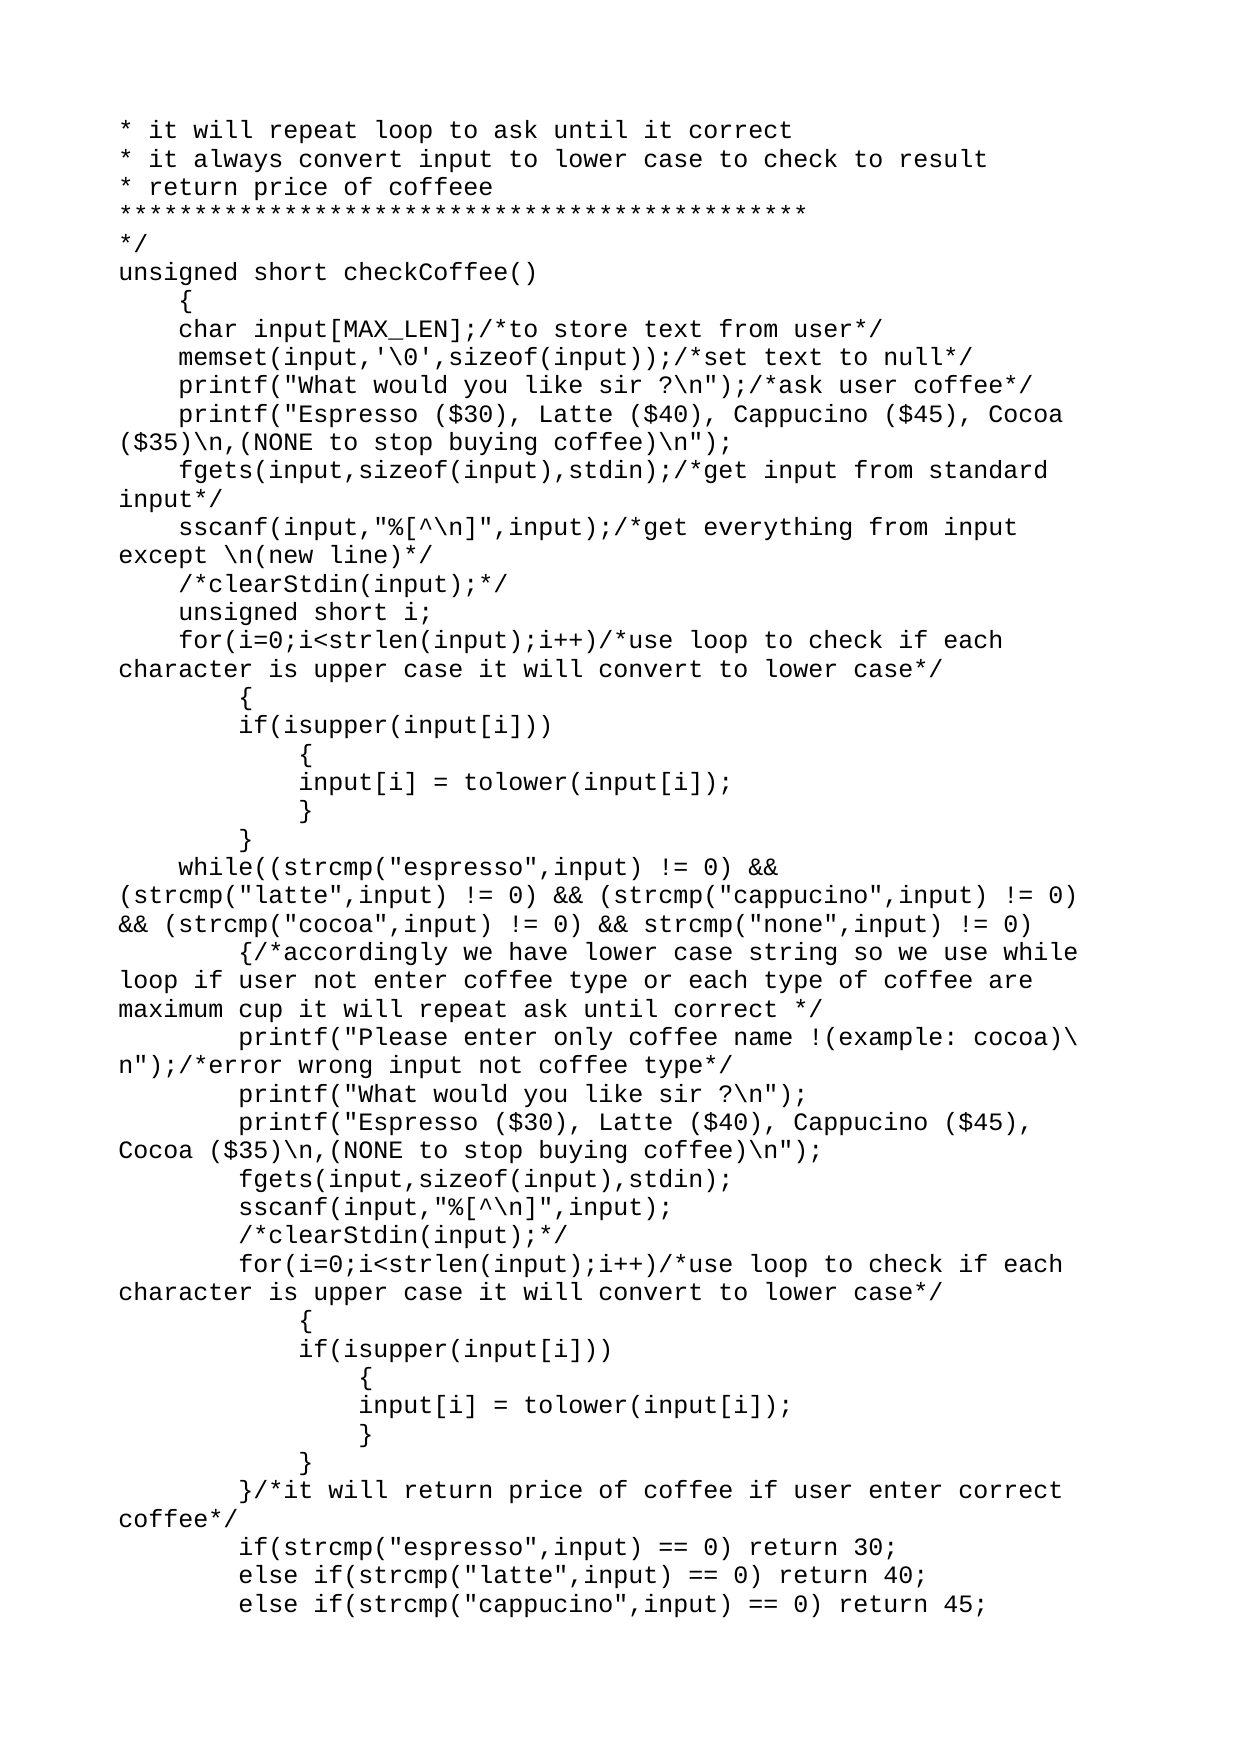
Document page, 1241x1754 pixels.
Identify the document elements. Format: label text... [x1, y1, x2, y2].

subtitle printf("Please enter only coffee name !(example: cocoa)\n");/*error wrong input not coffee type*/ [118, 1025, 1122, 1081]
subtitle if(isupper(input[i])) [118, 1336, 1122, 1365]
subtitle } [118, 1421, 1122, 1450]
subtitle { [118, 1308, 1122, 1336]
subtitle fgets(input,sizeof(input),stdin);/*get input from standard input*/ [118, 458, 1122, 515]
subtitle } [118, 1450, 1122, 1478]
subtitle /*clearStdin(input);*/ [118, 571, 1122, 600]
subtitle printf("Espresso ($30), Latte ($40), Cappucino ($45), Cocoa ($35)\n,(NONE to stop buying coffee)\n"); [118, 401, 1122, 458]
subtitle char input[MAX_LEN];/*to store text from user*/ [118, 316, 1122, 345]
subtitle if(strcmp("espresso",input) == 0) return 30; [118, 1535, 1122, 1563]
subtitle printf("What would you like sir ?\n"); [118, 1081, 1122, 1110]
subtitle printf("Espresso ($30), Latte ($40), Cappucino ($45), Cocoa ($35)\n,(NONE to stop buying coffee)\n"); [118, 1110, 1122, 1166]
subtitle for(i=0;i<strlen(input);i++)/*use loop to check if each character is upper case it will convert to lower case*/ [118, 1251, 1122, 1308]
subtitle unsigned short i; [118, 600, 1122, 628]
subtitle if(isupper(input[i])) [118, 713, 1122, 741]
subtitle * it always convert input to lower case to check to result [118, 146, 1122, 175]
subtitle } [118, 798, 1122, 826]
subtitle for(i=0;i<strlen(input);i++)/*use loop to check if each character is upper case it will convert to lower case*/ [118, 628, 1122, 685]
subtitle fgets(input,sizeof(input),stdin); [118, 1166, 1122, 1195]
subtitle { [118, 288, 1122, 316]
subtitle { [118, 741, 1122, 770]
subtitle }/*it will return price of coffee if user enter correct coffee*/ [118, 1478, 1122, 1535]
subtitle } [118, 826, 1122, 855]
subtitle else if(strcmp("latte",input) == 0) return 40; [118, 1563, 1122, 1591]
subtitle unsigned short checkCoffee() [118, 260, 1122, 288]
subtitle memset(input,'\0',sizeof(input));/*set text to null*/ [118, 345, 1122, 373]
subtitle input[i] = tolower(input[i]); [118, 1393, 1122, 1421]
subtitle else if(strcmp("cappucino",input) == 0) return 45; [118, 1591, 1122, 1620]
subtitle */ [118, 231, 1122, 260]
subtitle {/*accordingly we have lower case string so we use while loop if user not enter coffee type or each type of coffee are maximum cup it will repeat ask until correct */ [118, 940, 1122, 1025]
subtitle /*clearStdin(input);*/ [118, 1223, 1122, 1251]
subtitle sscanf(input,"%[^\n]",input);/*get everything from input except \n(new line)*/ [118, 515, 1122, 571]
subtitle * it will repeat loop to ask until it correct [118, 118, 1122, 146]
subtitle ********************************************** [118, 203, 1122, 231]
subtitle sscanf(input,"%[^\n]",input); [118, 1195, 1122, 1223]
subtitle { [118, 1365, 1122, 1393]
subtitle input[i] = tolower(input[i]); [118, 770, 1122, 798]
subtitle * return price of coffeee [118, 175, 1122, 203]
subtitle printf("What would you like sir ?\n");/*ask user coffee*/ [118, 373, 1122, 401]
subtitle while((strcmp("espresso",input) != 0) && (strcmp("latte",input) != 0) && (strcmp("cappucino",input) != 0) && (strcmp("cocoa",input) != 0) && strcmp("none",input) != 0) [118, 855, 1122, 940]
subtitle { [118, 685, 1122, 713]
